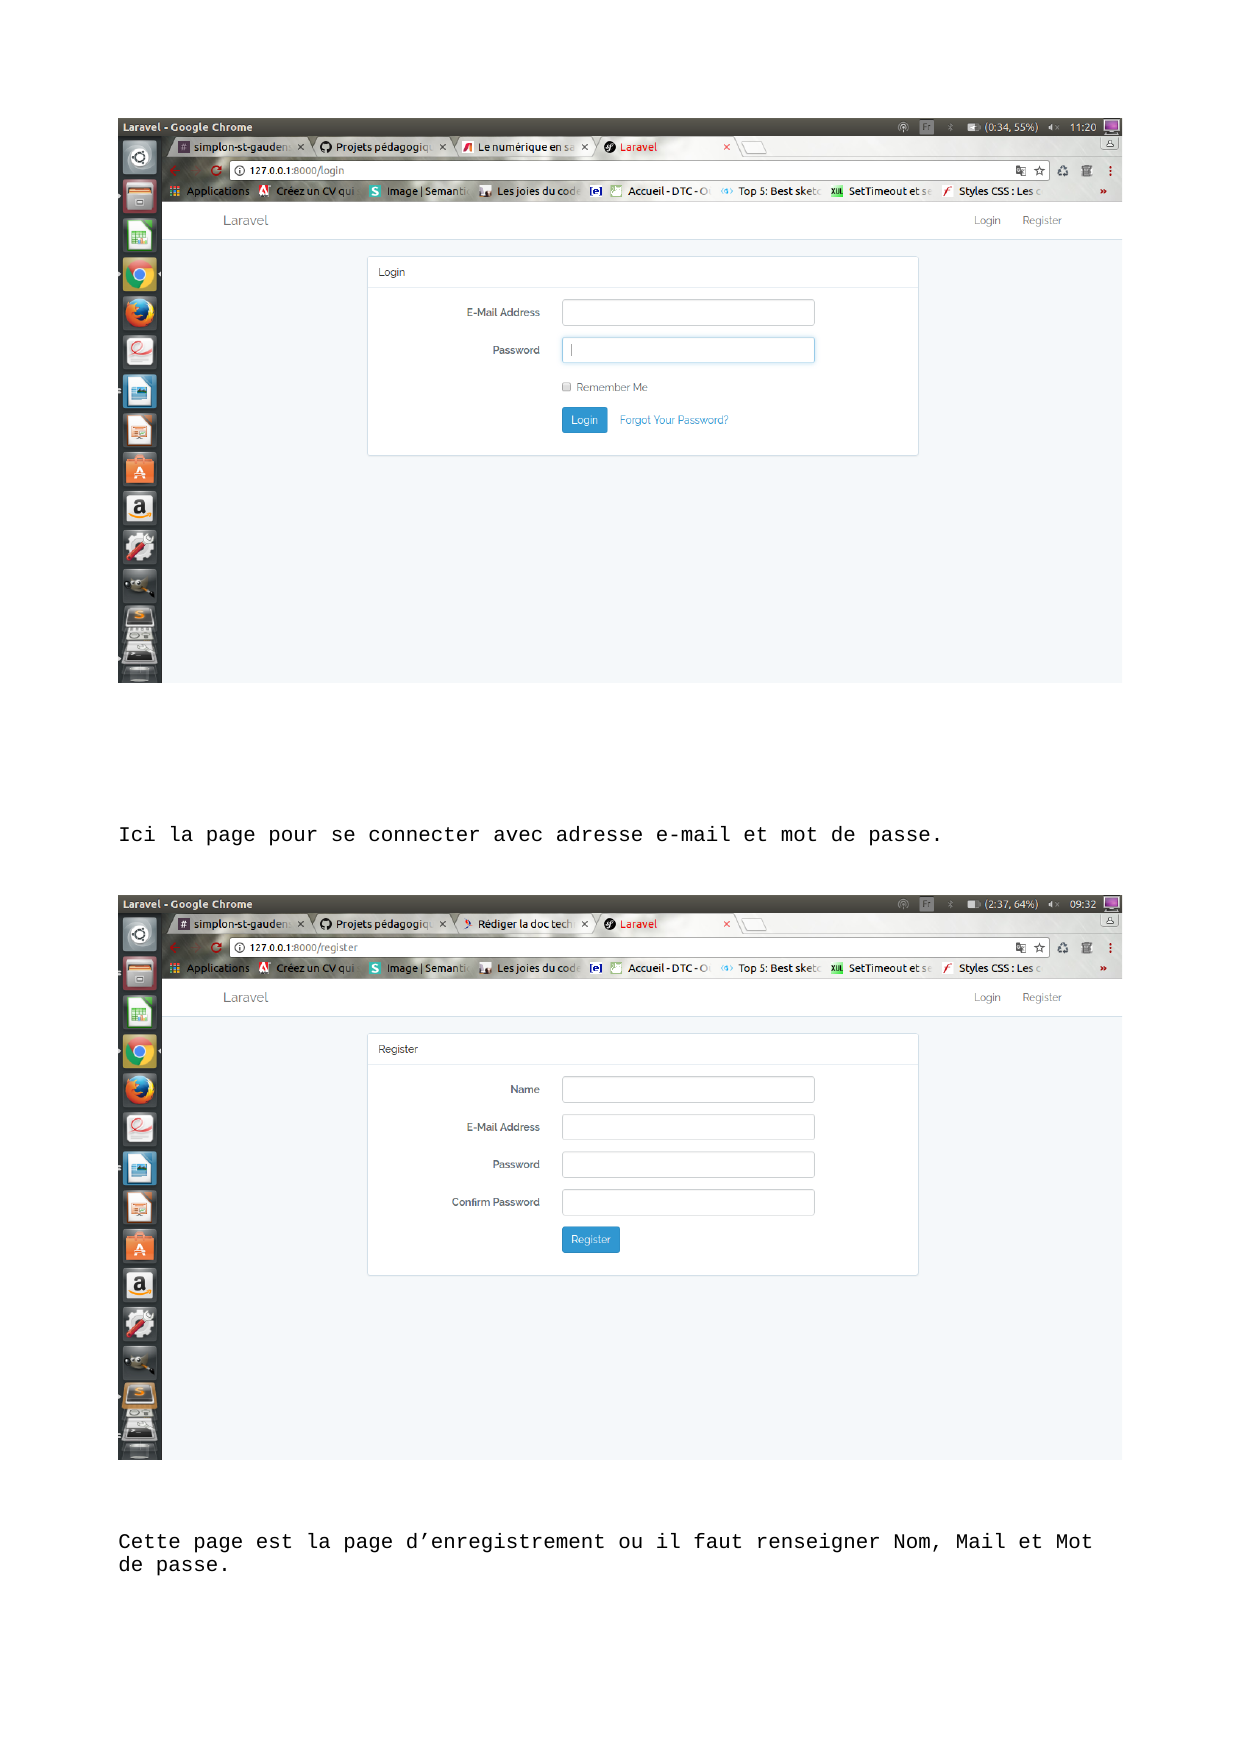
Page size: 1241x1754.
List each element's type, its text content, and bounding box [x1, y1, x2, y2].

picture [118, 895, 1123, 1460]
picture [118, 118, 1123, 683]
text Cette page est la page d’enregistrement ou il faut renseigner Nom, Mail et Mot de passe. [118, 1531, 1122, 1578]
text Ici la page pour se connecter avec adresse e-mail et mot de passe. [118, 824, 1122, 848]
